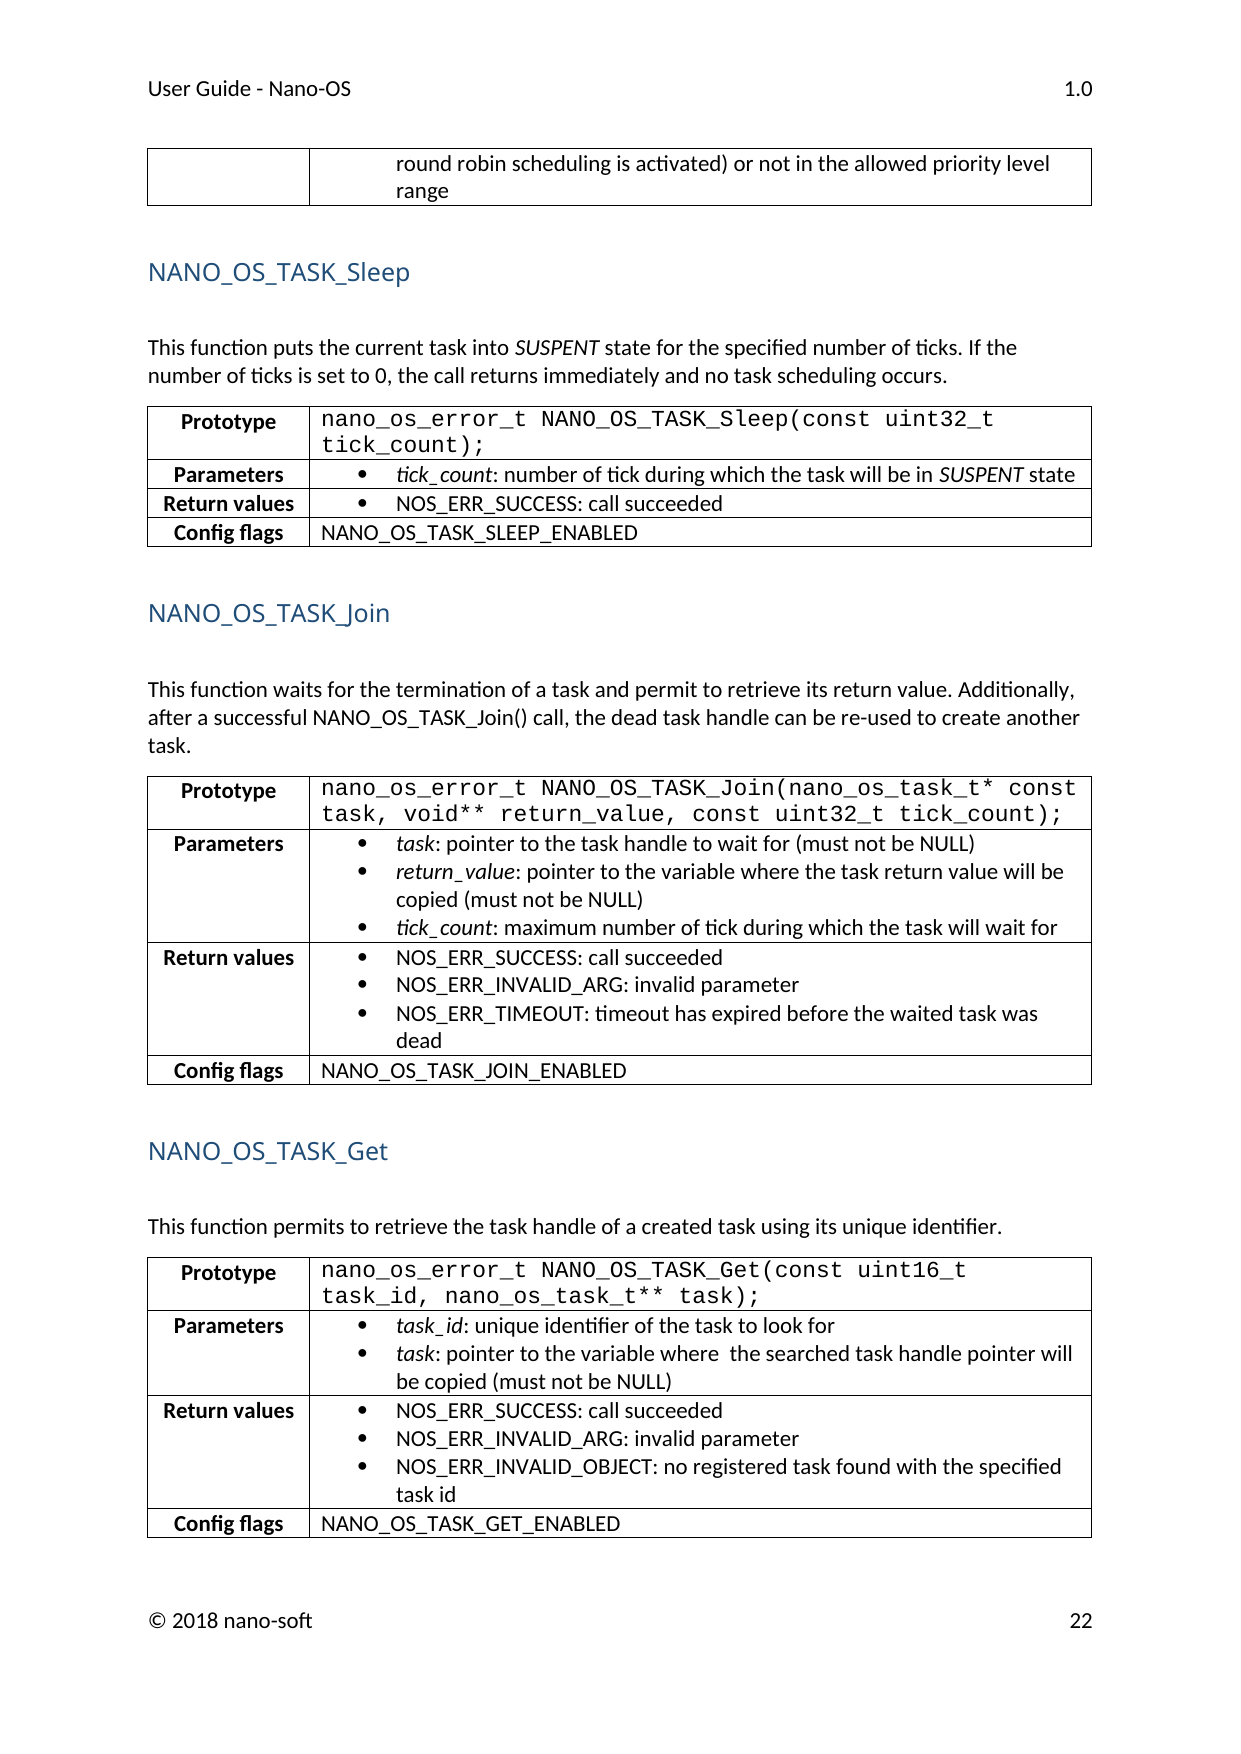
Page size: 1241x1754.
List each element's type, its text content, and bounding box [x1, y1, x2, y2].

table_header Prototype [148, 1258, 309, 1310]
table_cell NANO_OS_TASK_SLEEP_ENABLED [310, 518, 1091, 546]
table_cell NANO_OS_TASK_GET_ENABLED [310, 1509, 1091, 1537]
table_header nano_os_error_t NANO_OS_TASK_Get(const uint16_t task_id, nano_os_task_t** task); [310, 1258, 1091, 1310]
text This function waits for the termination of a task and permit to retrieve its return value. Additionally, after a successful NANO_OS_TASK_Join() call, the dead task handle can be re-used to create another task. [148, 675, 1093, 759]
subtitle NANO_OS_TASK_Get [148, 1134, 1093, 1168]
table_cell NOS_ERR_SUCCESS: call succeeded NOS_ERR_INVALID_ARG: invalid parameter NOS_ERR_TIMEOUT: timeout has expired before the waited task was dead [310, 943, 1091, 1055]
table_cell Return values [148, 489, 309, 517]
table_cell NOS_ERR_SUCCESS: call succeeded [310, 489, 1091, 517]
table_cell NOS_ERR_SUCCESS: call succeeded NOS_ERR_INVALID_ARG: invalid parameter NOS_ERR_INVALID_OBJECT: no registered task found with the specified task id [310, 1396, 1091, 1508]
table_cell Config flags [148, 1509, 309, 1537]
table_cell tick_count: number of tick during which the task will be in SUSPENT state [310, 460, 1091, 488]
table_cell Config flags [148, 518, 309, 546]
subtitle NANO_OS_TASK_Sleep [148, 254, 1093, 289]
table_header Prototype [148, 407, 309, 459]
table_cell Return values [148, 1396, 309, 1508]
table_cell Return values [148, 943, 309, 1055]
table_cell Parameters [148, 460, 309, 488]
text This function permits to retrieve the task handle of a created task using its unique identifier. [148, 1212, 1093, 1240]
table_cell NANO_OS_TASK_JOIN_ENABLED [310, 1056, 1091, 1084]
table_header Prototype [148, 777, 309, 828]
text This function puts the current task into SUSPENT state for the specified number of ticks. If the number of ticks is set to 0, the call returns immediately and no task scheduling occurs. [148, 333, 1093, 389]
table_cell Parameters [148, 1311, 309, 1395]
table_cell task: pointer to the task handle to wait for (must not be NULL) return_value: pointer to the variable where the task return value will be copied (must not be NULL) tick_count: maximum number of tick during which the task will wait for [310, 830, 1091, 942]
table_cell round robin scheduling is activated) or not in the allowed priority level range [310, 149, 1091, 205]
table_cell task_id: unique identifier of the task to look for task: pointer to the variable where the searched task handle pointer will be copied (must not be NULL) [310, 1311, 1091, 1395]
table_header nano_os_error_t NANO_OS_TASK_Join(nano_os_task_t* const task, void** return_value, const uint32_t tick_count); [310, 777, 1091, 828]
table_header nano_os_error_t NANO_OS_TASK_Sleep(const uint32_t tick_count); [310, 407, 1091, 459]
table_cell Config flags [148, 1056, 309, 1084]
table_cell Parameters [148, 830, 309, 942]
subtitle NANO_OS_TASK_Join [148, 596, 1093, 630]
table_cell [148, 149, 309, 205]
